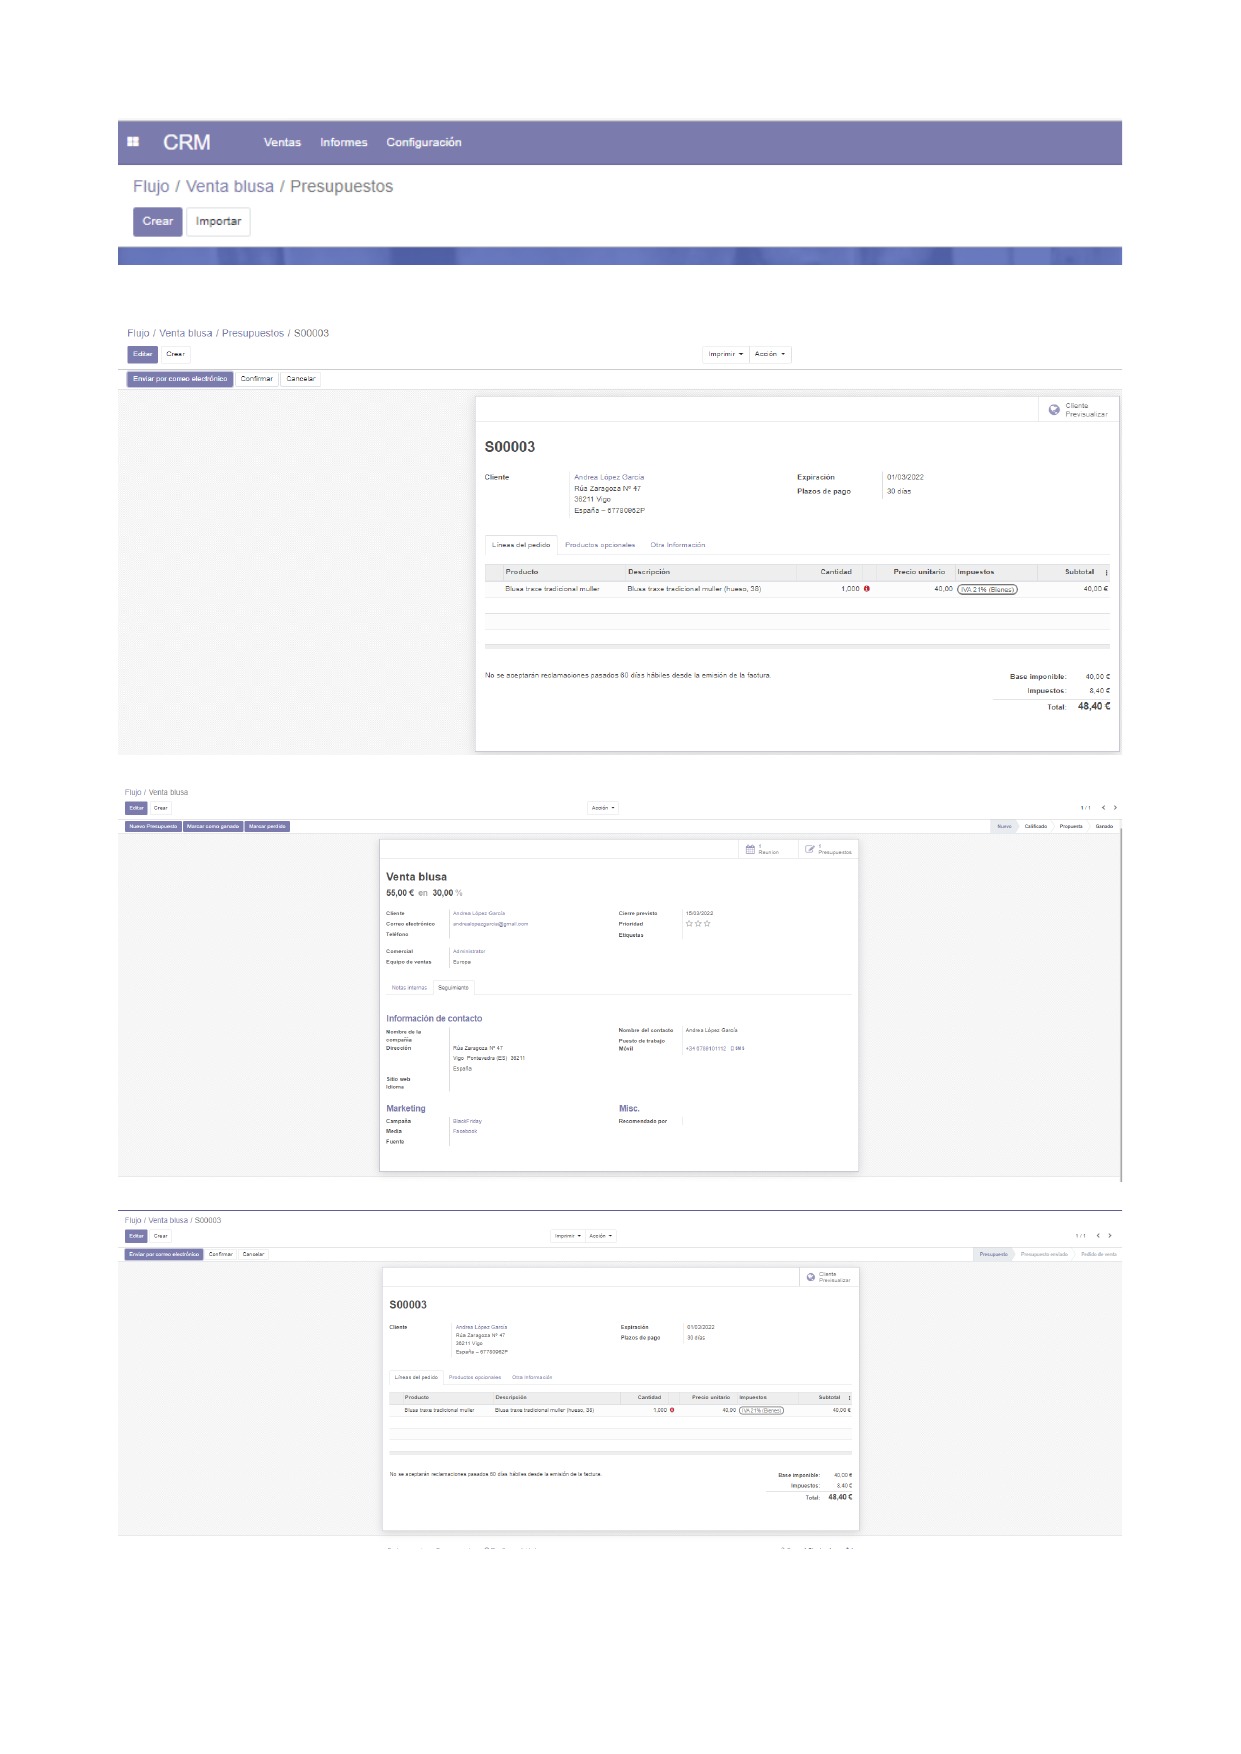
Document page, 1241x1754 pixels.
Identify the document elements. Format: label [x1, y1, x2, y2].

picture [118, 783, 1123, 1182]
picture [118, 118, 1123, 265]
picture [118, 322, 1123, 755]
picture [118, 1210, 1123, 1549]
